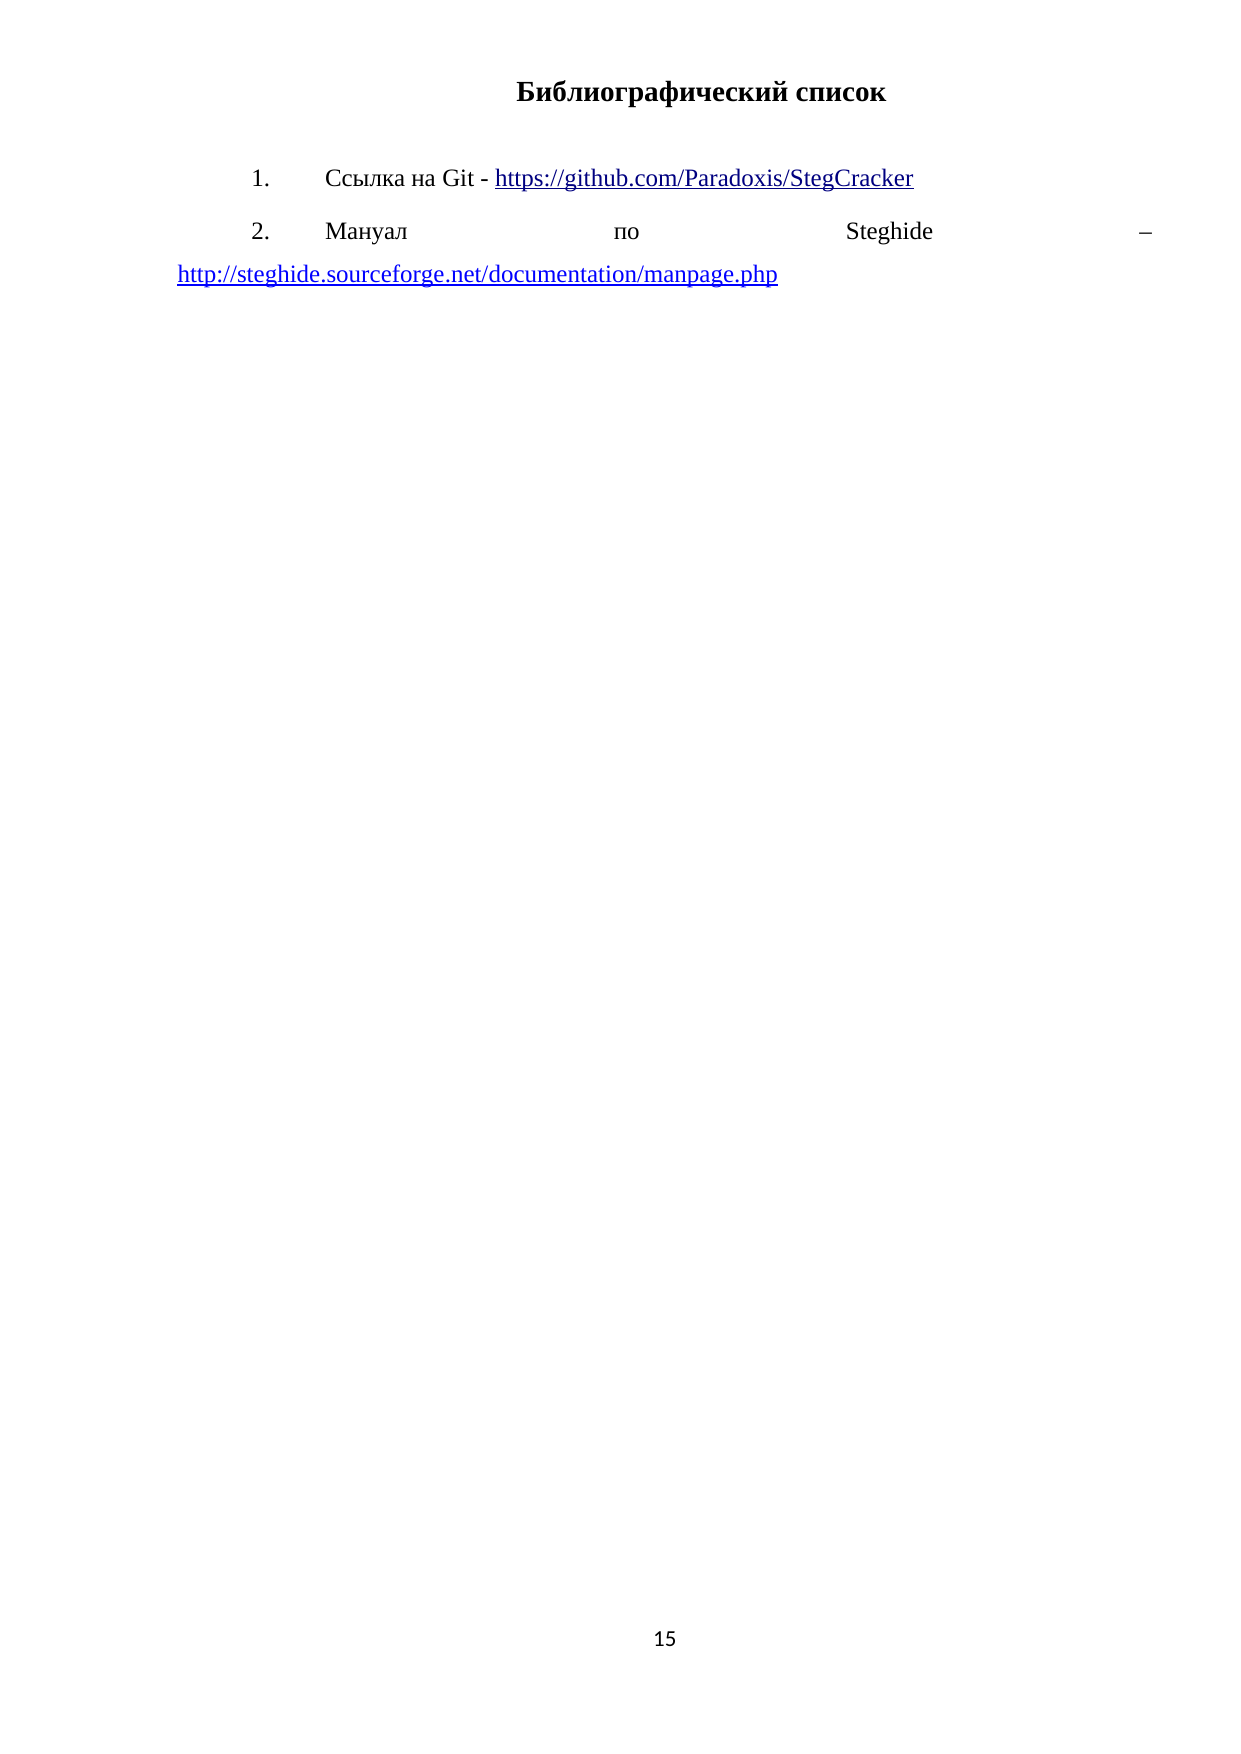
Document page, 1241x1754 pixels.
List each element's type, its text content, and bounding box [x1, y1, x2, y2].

text 1. Ссылка на Git - https://github.com/Paradoxis/StegCracker [177, 163, 1152, 191]
text 2. Мануал по Steghide – http://steghide.sourceforge.net/documentation/manpage.php [177, 216, 1152, 288]
text Библиографический список [177, 74, 1152, 107]
